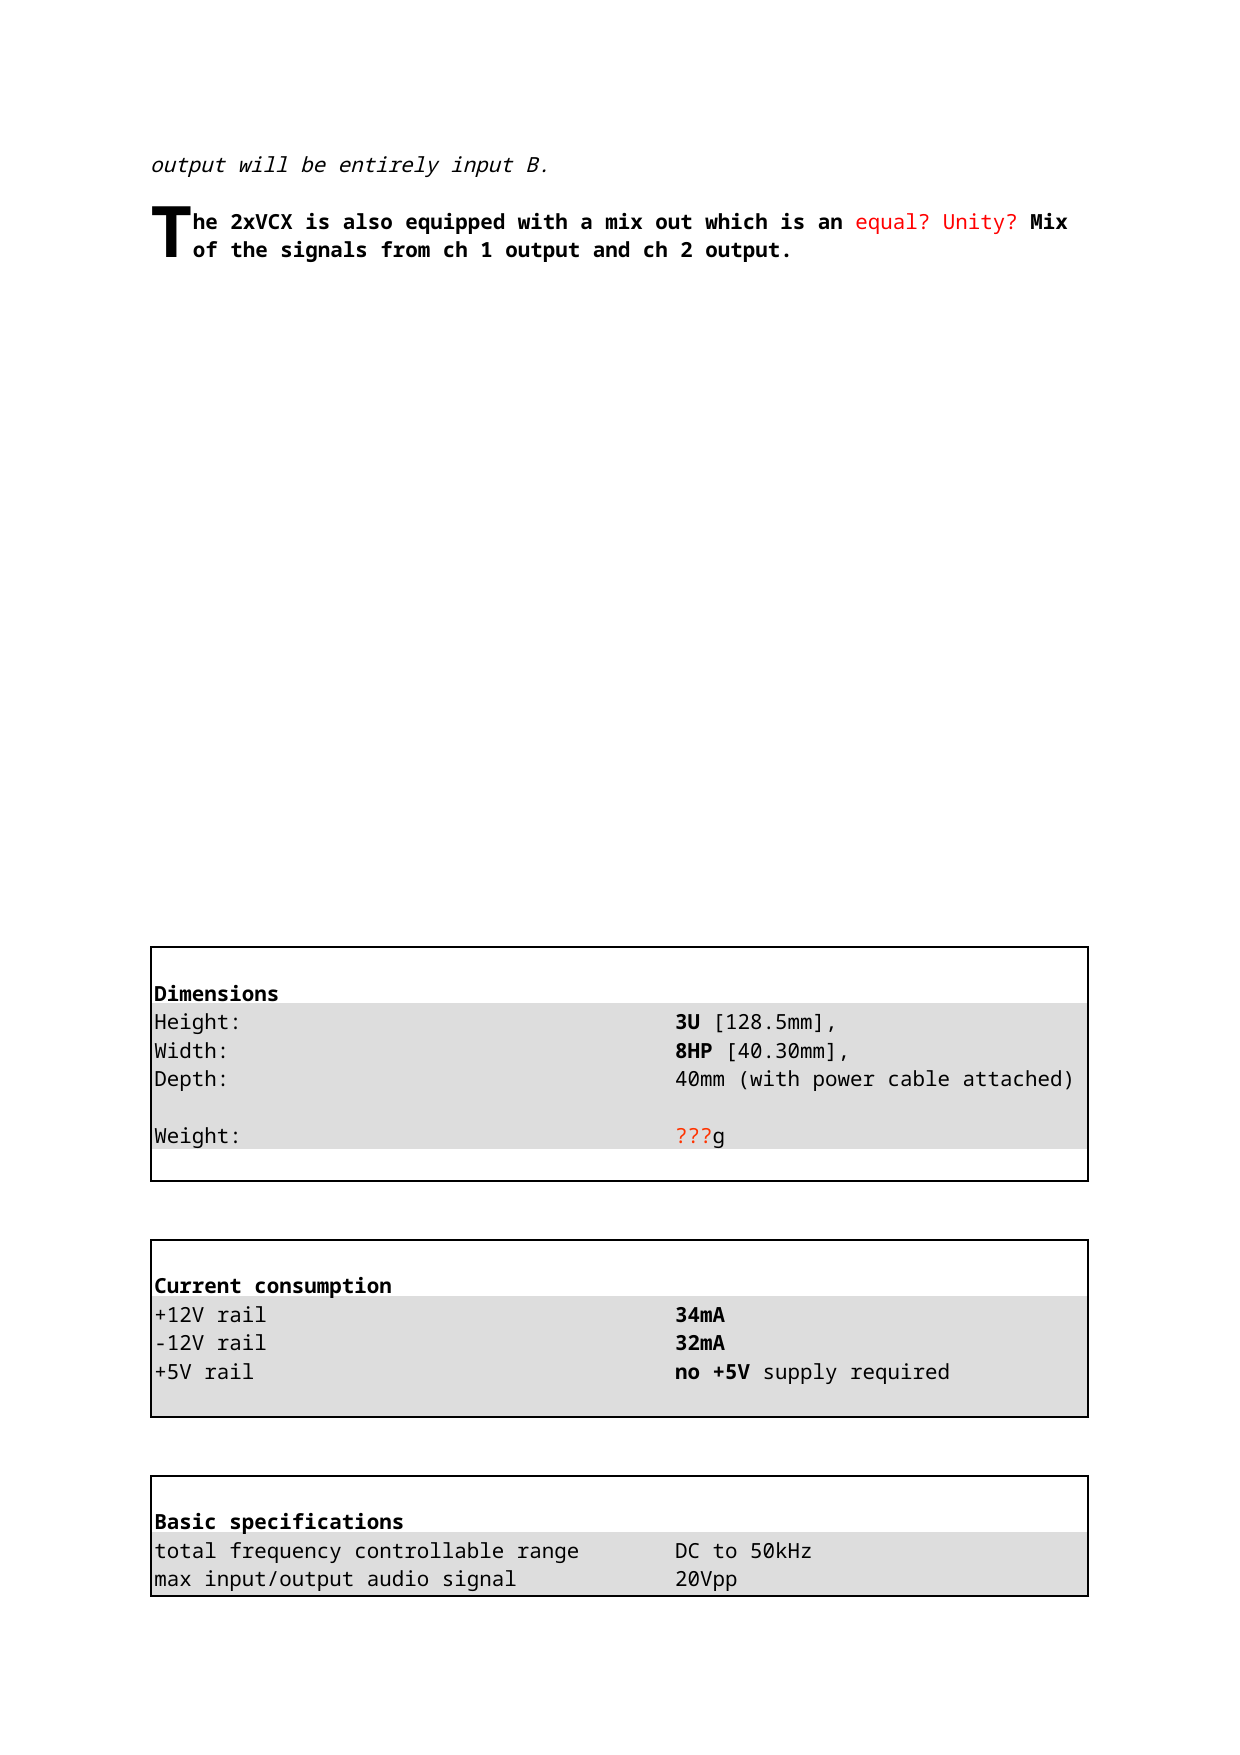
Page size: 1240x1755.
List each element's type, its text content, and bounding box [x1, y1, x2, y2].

text Dimensions [152, 975, 1087, 1003]
text Current consumption [152, 1267, 1087, 1296]
text max input/output audio signal 20Vpp [152, 1560, 1087, 1595]
text +5V rail no +5V supply required [152, 1353, 1087, 1381]
text Width: 8HP [40.30mm], [152, 1032, 1087, 1060]
text Depth: 40mm (with power cable attached) [152, 1060, 1087, 1088]
text output will be entirely input B. [150, 150, 1089, 178]
text +12V rail 34mA [152, 1296, 1087, 1324]
text Height: 3U [128.5mm], [152, 1003, 1087, 1032]
text total frequency controllable range DC to 50kHz [152, 1532, 1087, 1560]
text Basic specifications [152, 1503, 1087, 1532]
text -12V rail 32mA [152, 1324, 1087, 1353]
text Weight: ???g [152, 1117, 1087, 1149]
text The 2xVCX is also equipped with a mix out which is an equal? Unity? Mix of the signals from ch 1 output and ch 2 output. [150, 207, 1089, 264]
